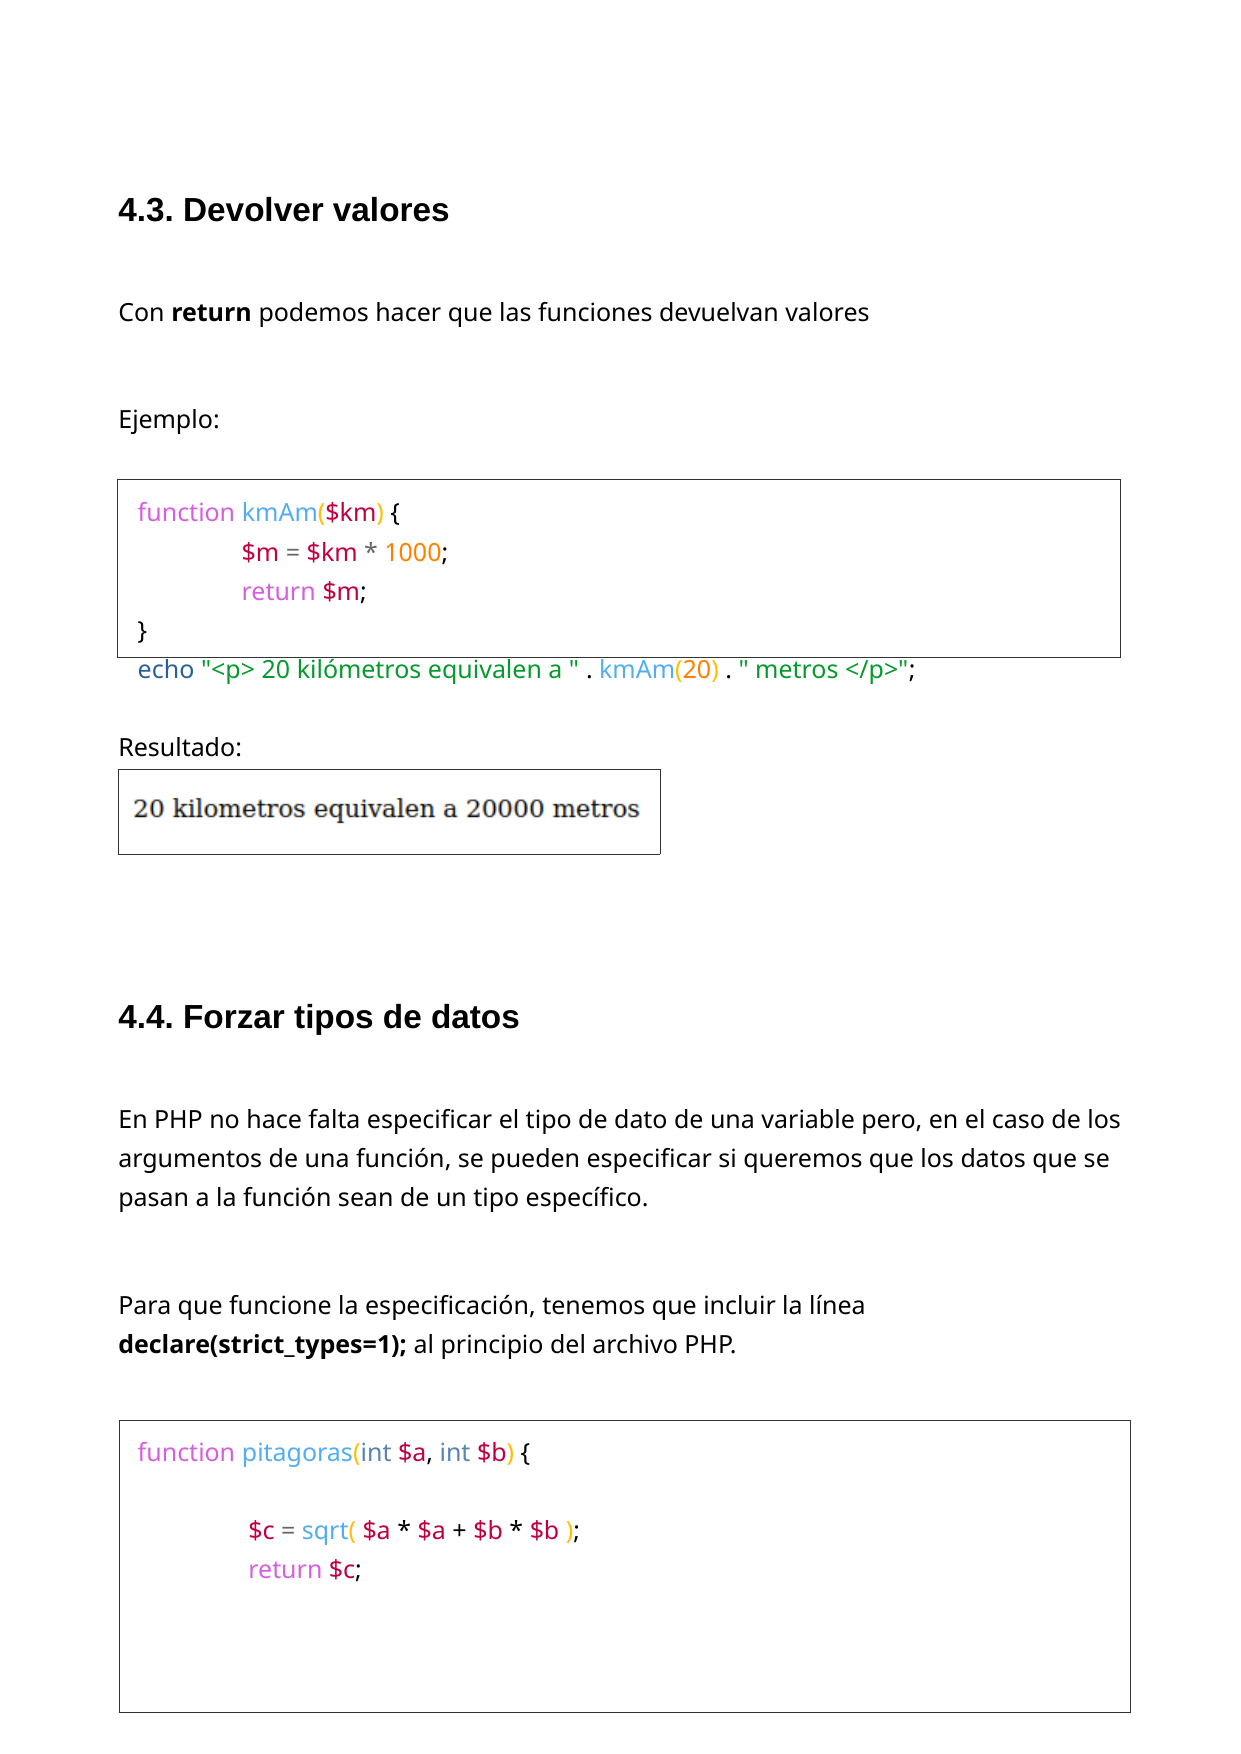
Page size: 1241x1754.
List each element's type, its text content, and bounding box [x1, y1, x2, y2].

subtitle 4.4. Forzar tipos de datos [118, 997, 1122, 1036]
text return $c; [120, 1552, 1122, 1586]
text return $m; [118, 573, 1120, 607]
text echo "<p> 20 kilómetros equivalen a " . kmAm(20) . " metros </p>"; [118, 652, 1122, 686]
text Ejemplo: [118, 402, 1122, 436]
subtitle 4.3. Devolver valores [118, 190, 1122, 228]
text function kmAm($km) { [118, 495, 1120, 529]
text function pitagoras(int $a, int $b) { [120, 1434, 1122, 1468]
text Con return podemos hacer que las funciones devuelvan valores [118, 295, 1122, 329]
text $m = $km * 1000; [118, 534, 1120, 568]
text $c = sqrt( $a * $a + $b * $b ); [120, 1513, 1122, 1547]
picture [121, 772, 658, 851]
text En PHP no hace falta especificar el tipo de dato de una variable pero, en el caso de los argumentos de una función, se pueden especificar si queremos que los datos que se pasan a la función sean de un tipo específico. [118, 1102, 1122, 1214]
text Para que funcione la especificación, tenemos que incluir la línea declare(strict_types=1); al principio del archivo PHP. [118, 1288, 1122, 1361]
text Resultado: [118, 730, 1122, 764]
text } [118, 613, 1120, 647]
